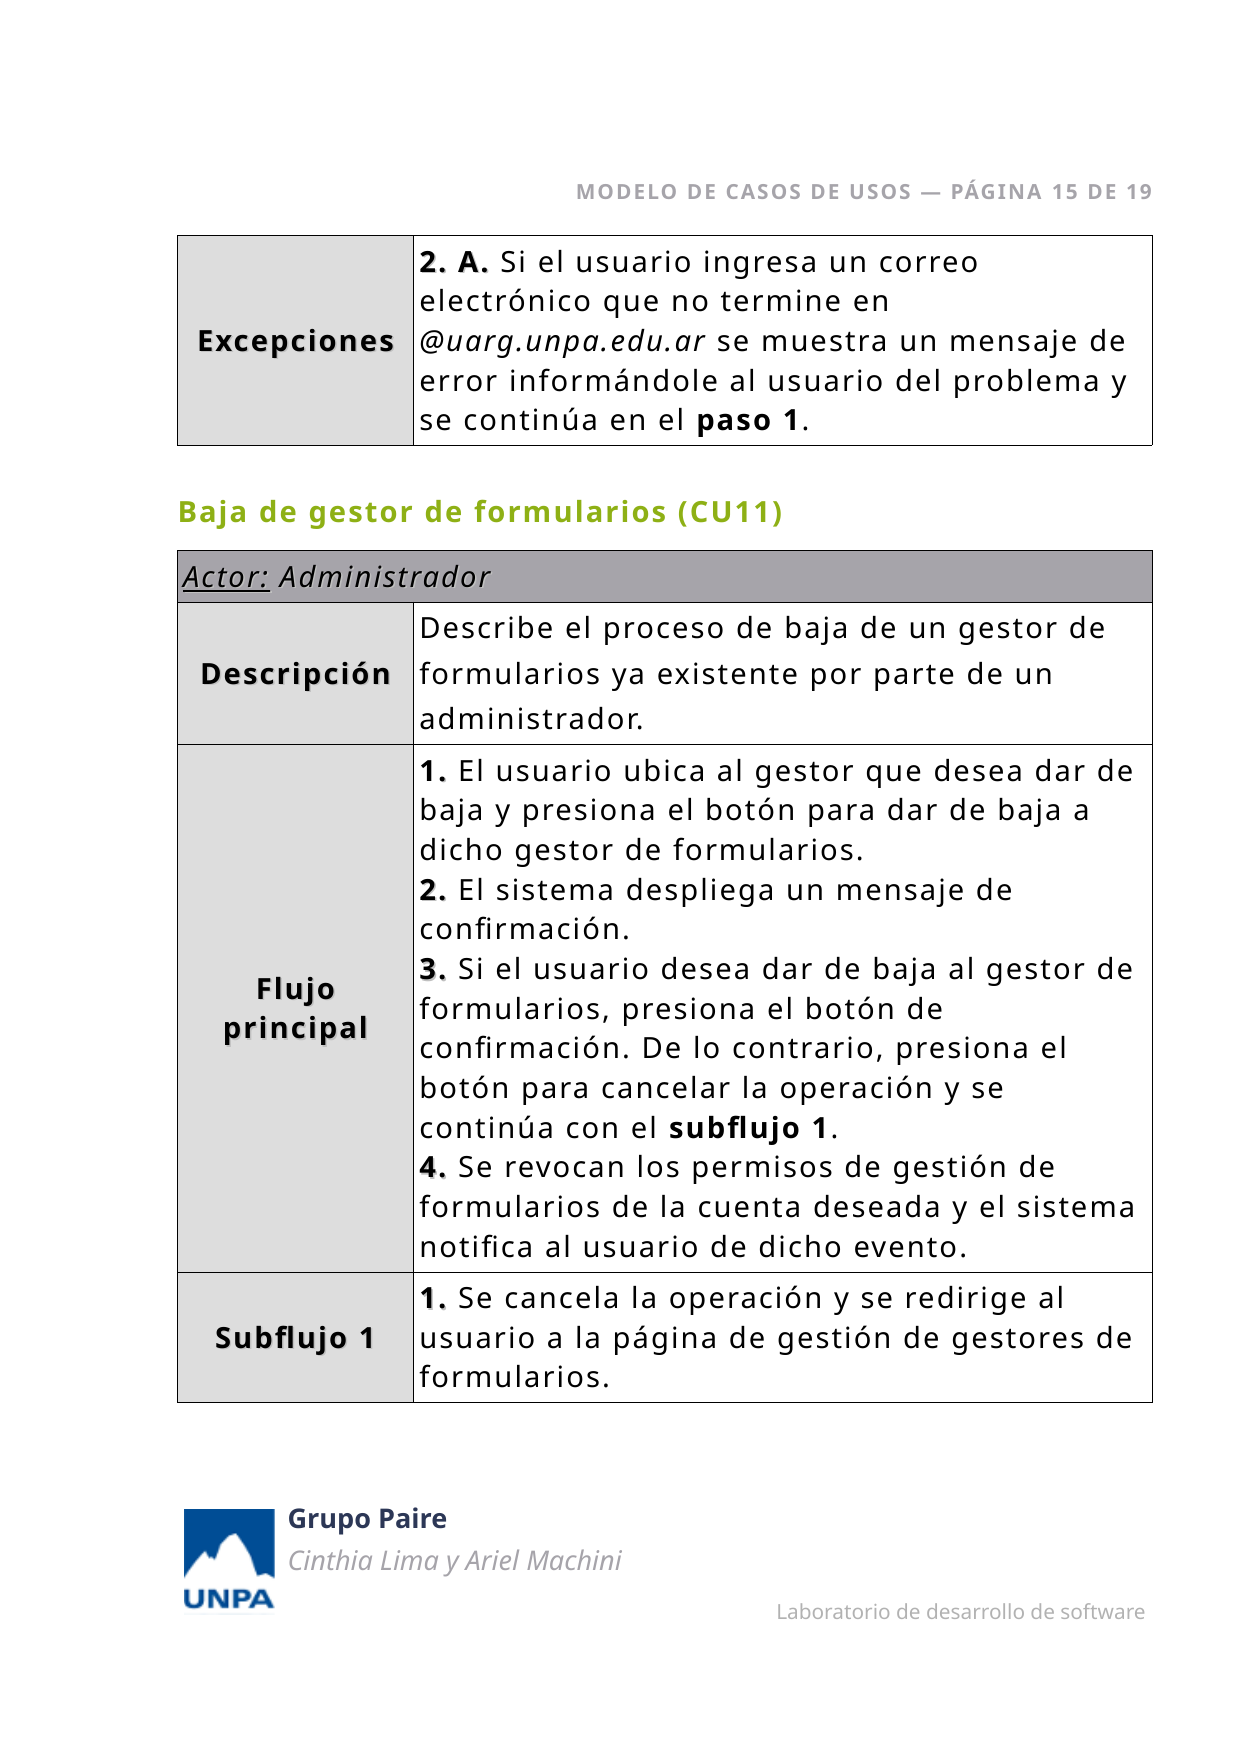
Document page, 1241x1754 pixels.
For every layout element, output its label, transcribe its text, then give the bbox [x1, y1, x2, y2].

picture [184, 1509, 275, 1615]
table_cell Subflujo 1 [178, 1273, 413, 1402]
table_cell Descripción [178, 603, 413, 744]
text Baja de gestor de formularios (CU11) [177, 491, 1152, 531]
table_cell 1. El usuario ubica al gestor que desea dar de baja y presiona el botón para dar de baja a dicho gestor de formularios. 2. El sistema despliega un mensaje de confirmación. 3. Si el usuario desea dar de baja al gestor de formularios, presiona el botón de confirmación. De lo contrario, presiona el botón para cancelar la operación y se continúa con el subflujo 1. 4. Se revocan los permisos de gestión de formularios de la cuenta deseada y el sistema notifica al usuario de dicho evento. [414, 745, 1152, 1272]
table_cell Describe el proceso de baja de un gestor de formularios ya existente por parte de un administrador. [414, 603, 1152, 744]
table_header Actor: Administrador [178, 551, 1152, 602]
table_cell Excepciones [178, 236, 413, 445]
table_cell 1. Se cancela la operación y se redirige al usuario a la página de gestión de gestores de formularios. [414, 1273, 1152, 1402]
table_cell Flujo principal [178, 745, 413, 1272]
table_cell 2. A. Si el usuario ingresa un correo electrónico que no termine en @uarg.unpa.edu.ar se muestra un mensaje de error informándole al usuario del problema y se continúa en el paso 1. [414, 236, 1152, 445]
